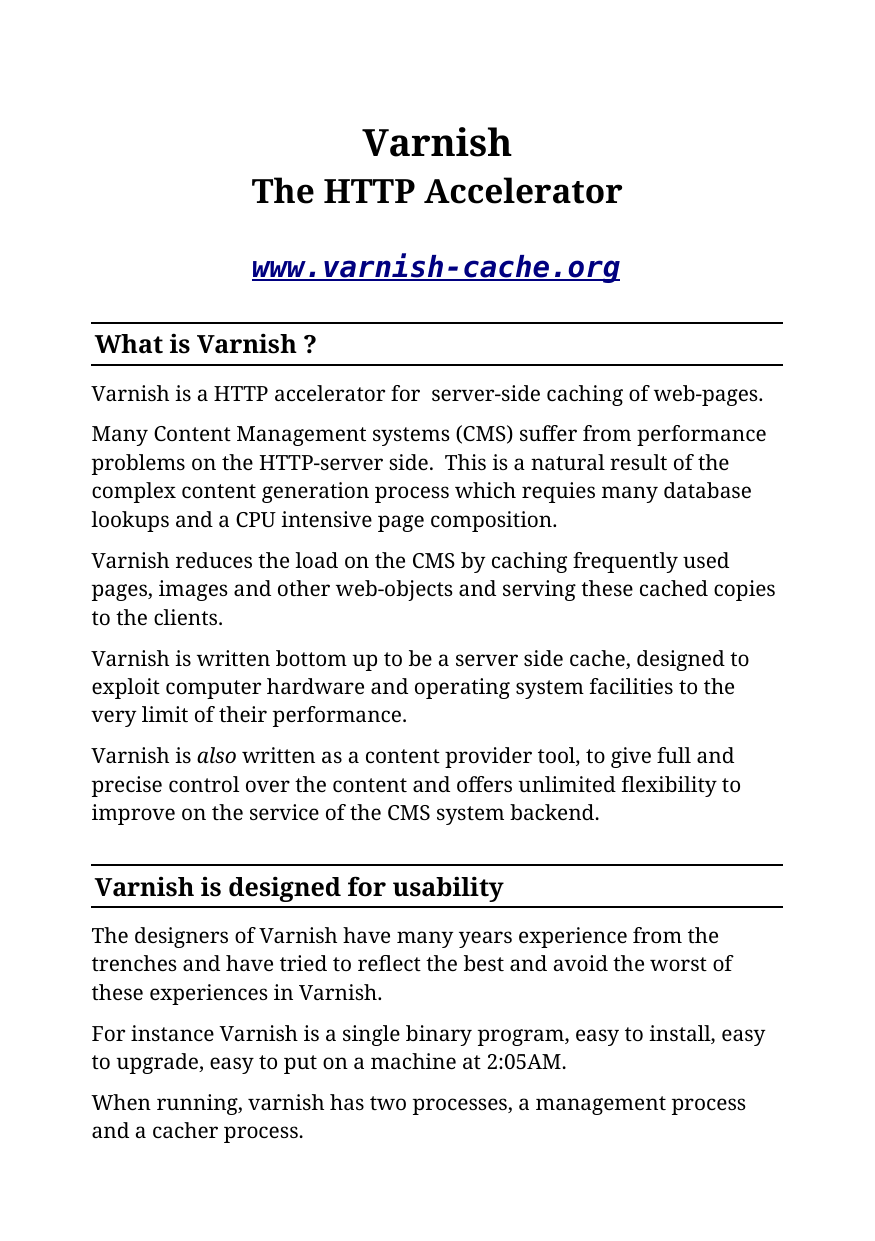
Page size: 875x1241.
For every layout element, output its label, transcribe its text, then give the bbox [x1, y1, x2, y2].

text The designers of Varnish have many years experience from the trenches and have tried to reflect the best and avoid the worst of these experiences in Varnish. [91, 921, 783, 1006]
text For instance Varnish is a single binary program, easy to install, easy to upgrade, easy to put on a machine at 2:05AM. [91, 1019, 783, 1076]
text Many Content Management systems (CMS) suffer from performance problems on the HTTP-server side. This is a natural result of the complex content generation process which requies many database lookups and a CPU intensive page composition. [91, 419, 783, 533]
subtitle Varnish is designed for usability [91, 866, 783, 906]
text Varnish reduces the load on the CMS by caching frequently used pages, images and other web-objects and serving these cached copies to the clients. [91, 546, 783, 631]
text When running, varnish has two processes, a management process and a cacher process. [91, 1088, 783, 1145]
subtitle Varnish The HTTP Accelerator [91, 116, 783, 213]
text Varnish is written bottom up to be a server side cache, designed to exploit computer hardware and operating system facilities to the very limit of their performance. [91, 644, 783, 729]
text Varnish is a HTTP accelerator for server-side caching of web-pages. [91, 379, 783, 407]
subtitle What is Varnish ? [91, 324, 783, 364]
text Varnish is also written as a content provider tool, to give full and precise control over the content and offers unlimited flexibility to improve on the service of the CMS system backend. [91, 741, 783, 827]
subtitle www.varnish-cache.org [91, 250, 783, 284]
